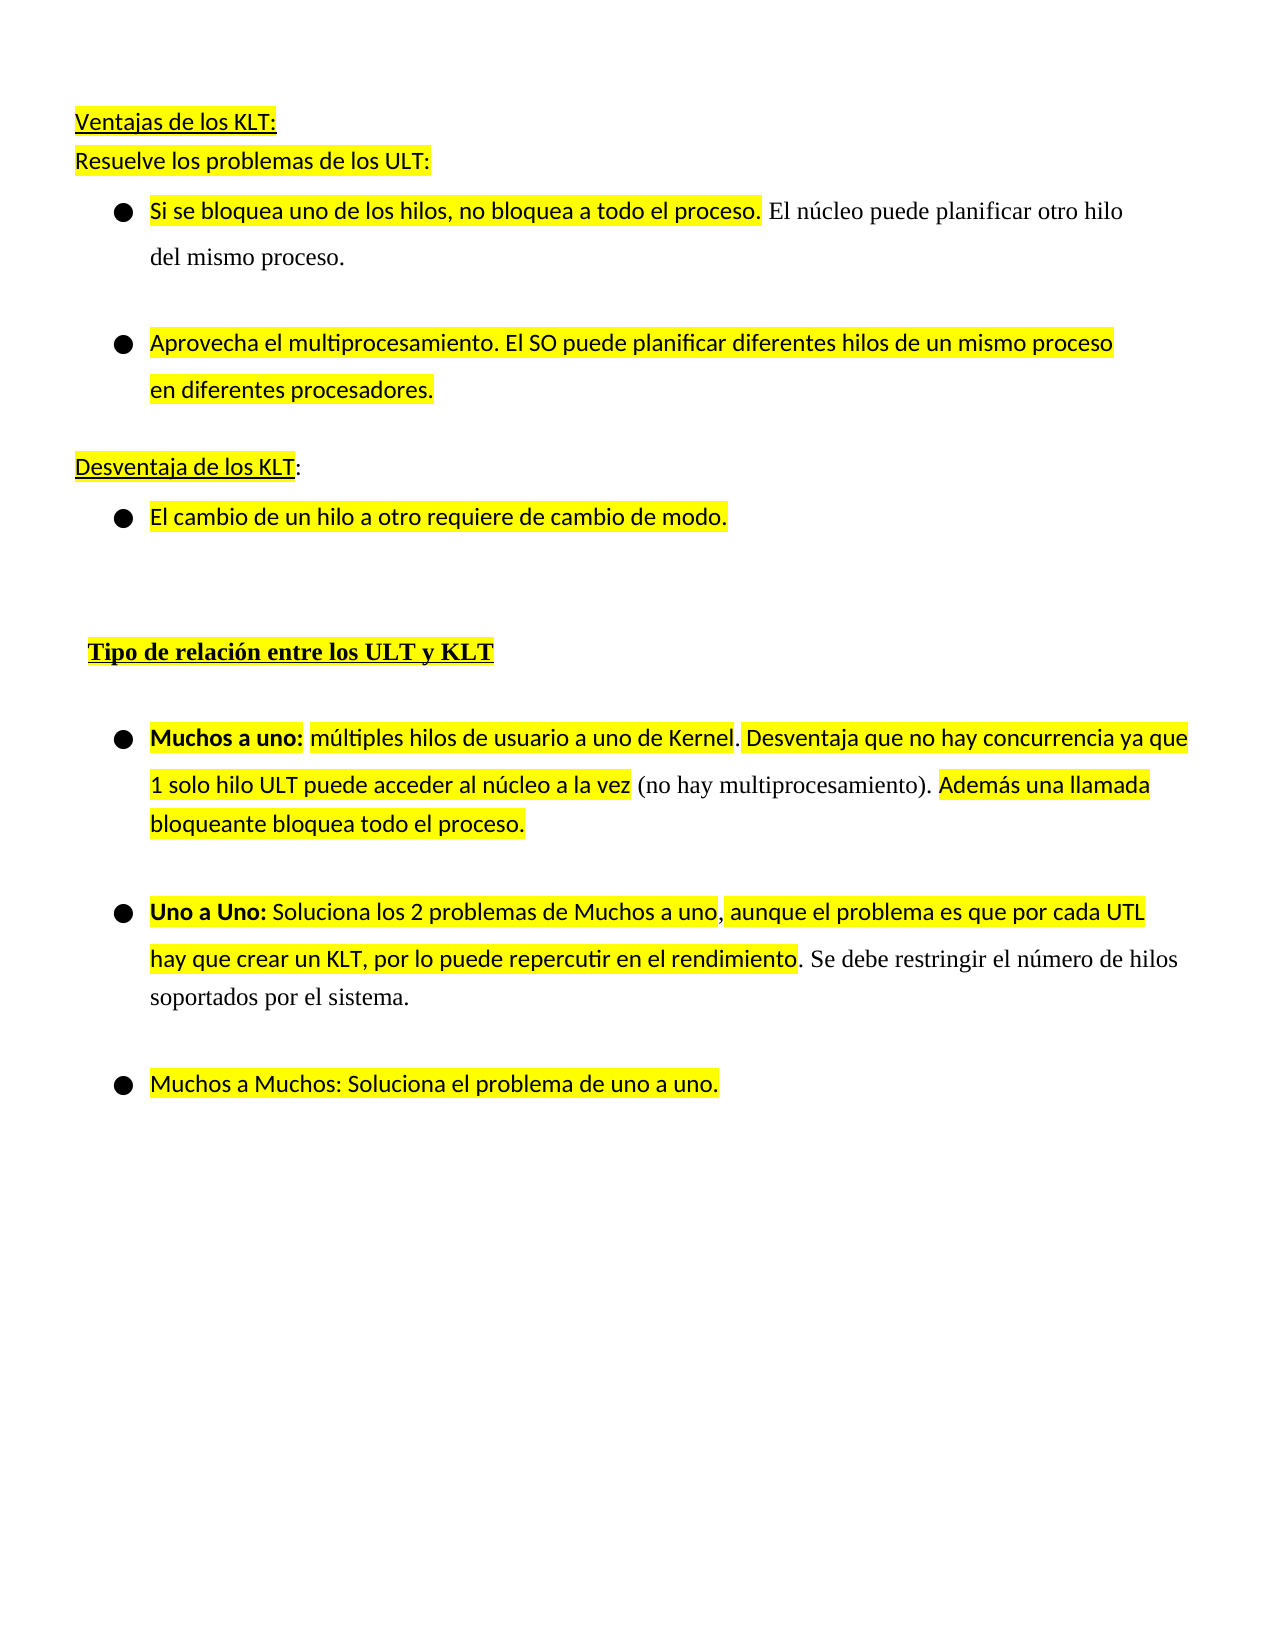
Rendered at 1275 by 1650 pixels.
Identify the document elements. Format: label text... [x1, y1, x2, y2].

list El cambio de un hilo a otro requiere de cambio de modo. [112, 489, 1212, 540]
text Desventaja de los KLT: [75, 451, 1212, 482]
list Muchos a uno: múltiples hilos de usuario a uno de Kernel. Desventaja que no hay concurrencia ya que 1 solo hilo ULT puede acceder al núcleo a la vez (no hay multiprocesamiento). Además una llamada bloqueante bloquea todo el proceso. [112, 709, 1193, 839]
list Muchos a Muchos: Soluciona el problema de uno a uno. [112, 1055, 1212, 1106]
subtitle Tipo de relación entre los ULT y KLT [75, 637, 1212, 665]
text Resuelve los problemas de los ULT: [75, 145, 1212, 176]
list Si se bloquea uno de los hilos, no bloquea a todo el proceso. El núcleo puede planificar otro hilo del mismo proceso. [112, 183, 1151, 270]
text Ventajas de los KLT: [75, 106, 1212, 136]
list Aprovecha el multiprocesamiento. El SO puede planificar diferentes hilos de un mismo proceso en diferentes procesadores. [112, 314, 1138, 404]
list Uno a Uno: Soluciona los 2 problemas de Muchos a uno, aunque el problema es que por cada UTL hay que crear un KLT, por lo puede repercutir en el rendimiento. Se debe restringir el número de hilos soportados por el sistema. [112, 884, 1183, 1011]
